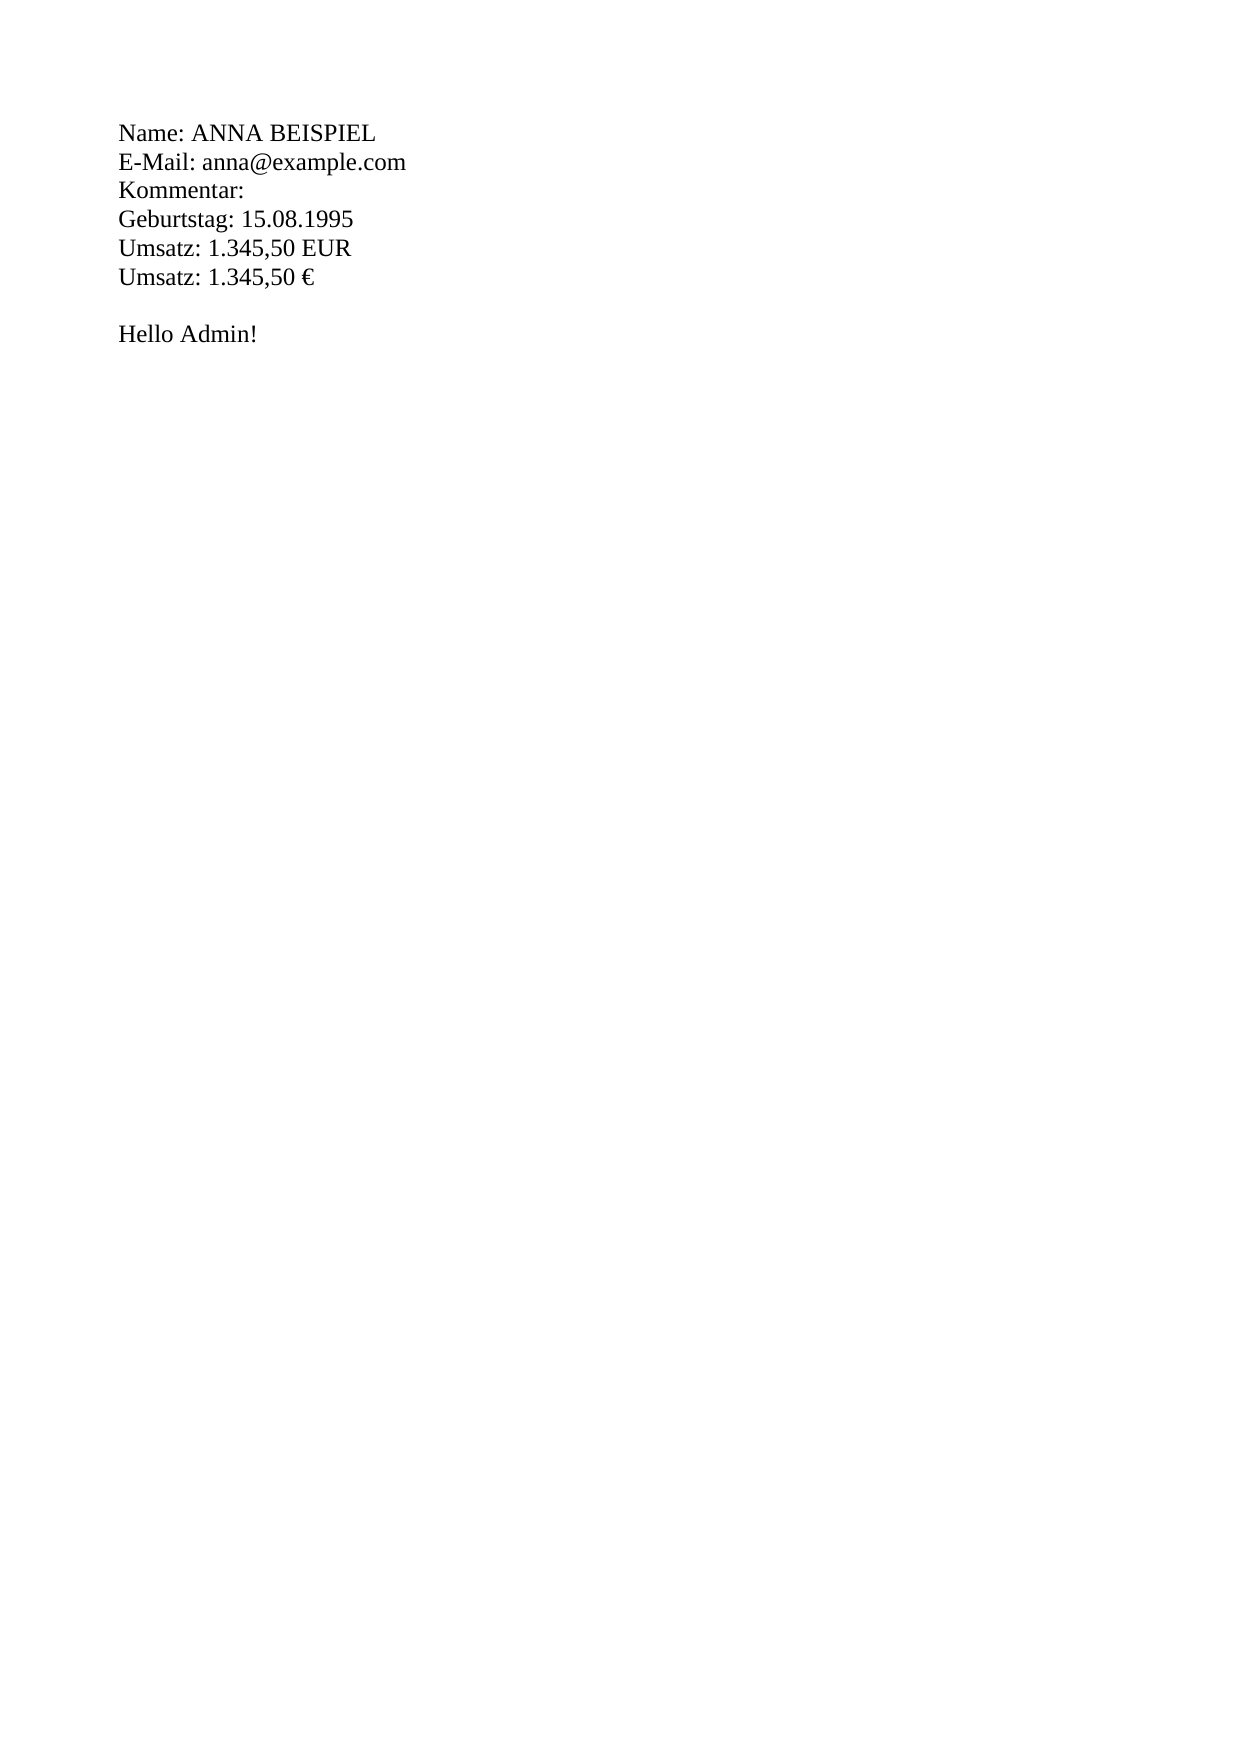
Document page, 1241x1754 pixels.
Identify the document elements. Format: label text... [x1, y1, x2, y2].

text Umsatz: 1.345,50 € [118, 262, 1122, 291]
text Umsatz: 1.345,50 EUR [118, 233, 1122, 262]
text Kommentar: [118, 176, 1122, 204]
text Geburtstag: 15.08.1995 [118, 204, 1122, 233]
text Hello Admin! [118, 319, 1122, 348]
text E-Mail: anna@example.com [118, 147, 1122, 176]
text Name: ANNA BEISPIEL [118, 118, 1122, 147]
